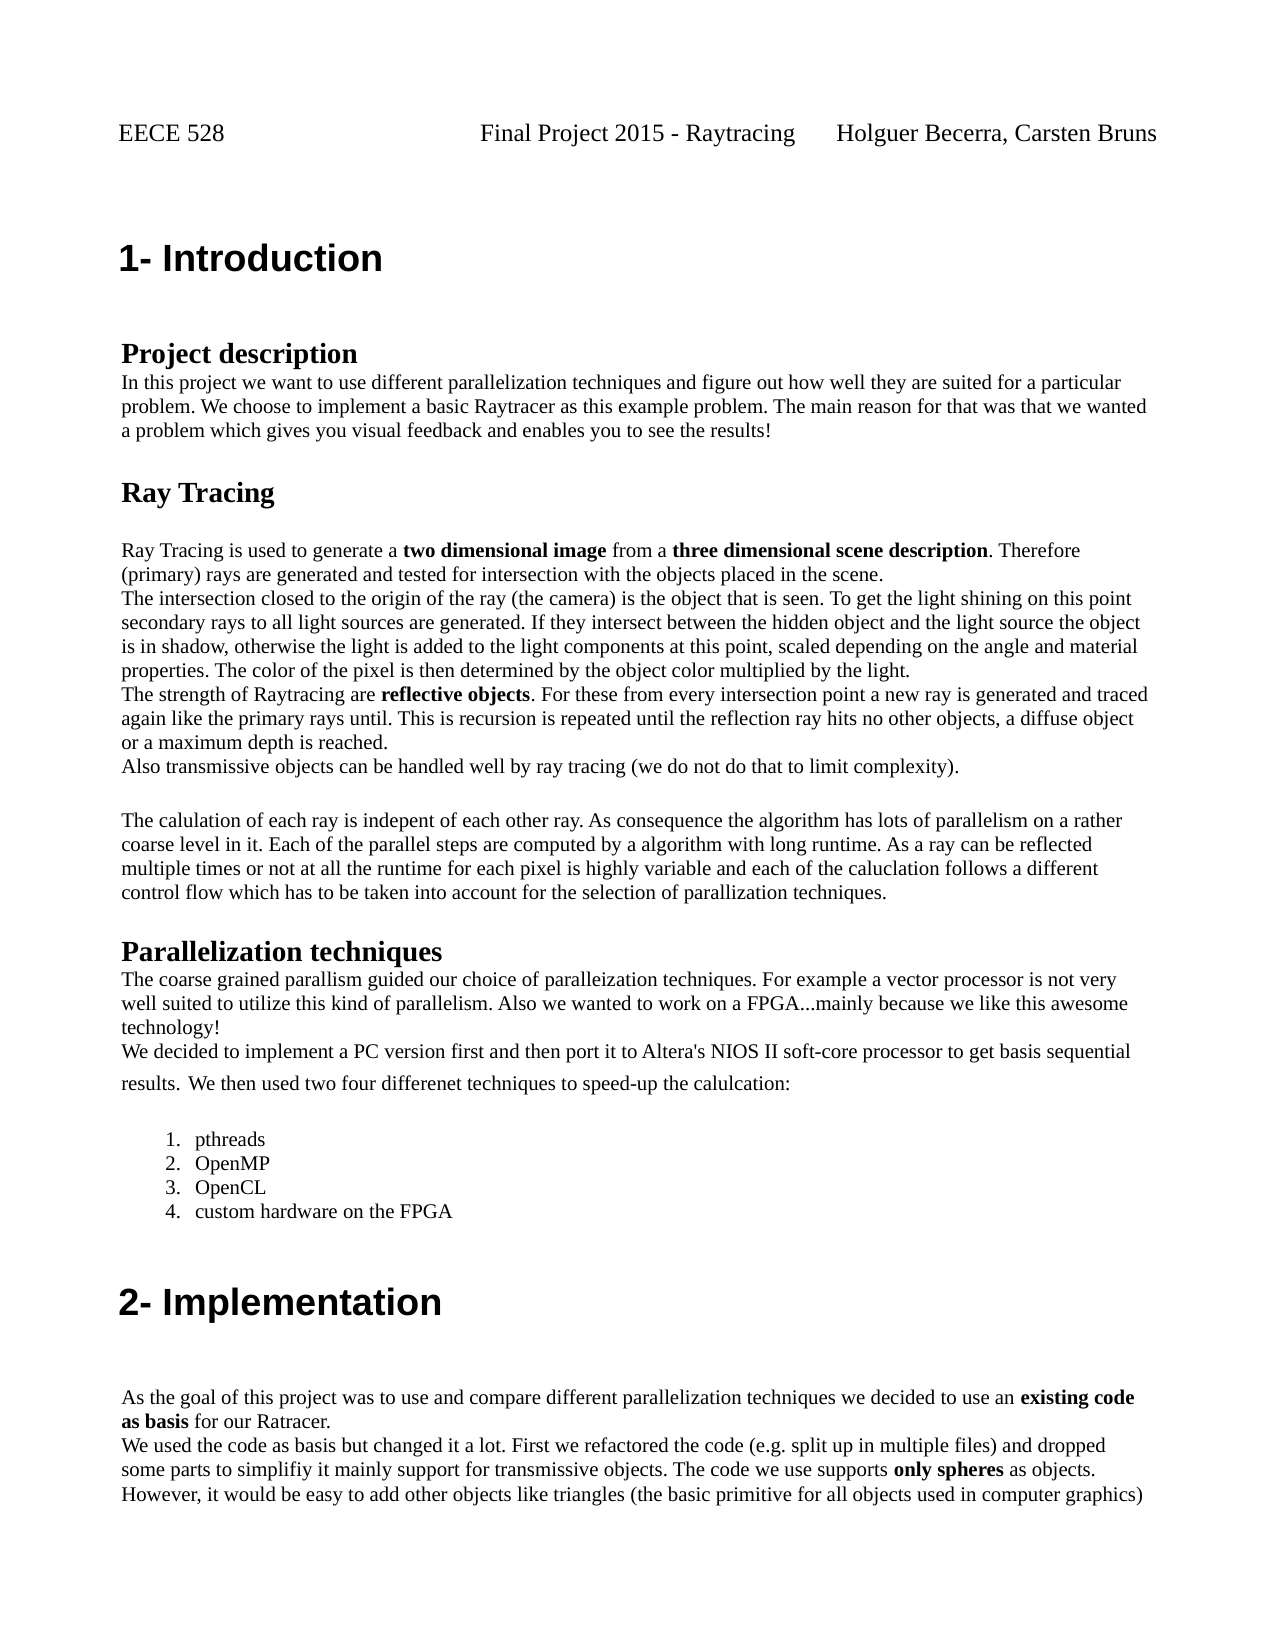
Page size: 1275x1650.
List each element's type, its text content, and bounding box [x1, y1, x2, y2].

subtitle 1- Introduction [118, 236, 1157, 279]
subtitle 2- Implementation [118, 1280, 1157, 1324]
table_header As the goal of this project was to use and compare different parallelization techniques we decided to use an existing code as basis for our Ratracer. We used the code as basis but changed it a lot. First we refactored the code (e.g. split up in multiple files) and dropped some parts to simplifiy it mainly support for transmissive objects. The code we use supports only spheres as objects. However, it would be easy to add other objects like triangles (the basic primitive for all objects used in computer graphics) [118, 1382, 1157, 1508]
table_header [118, 176, 1157, 211]
table_header Project description In this project we want to use different parallelization techniques and figure out how well they are suited for a particular problem. We choose to implement a basic Raytracer as this example problem. The main reason for that was that we wanted a problem which gives you visual feedback and enables you to see the results! Ray Tracing Ray Tracing is used to generate a two dimensional image from a three dimensional scene description. Therefore (primary) rays are generated and tested for intersection with the objects placed in the scene. The intersection closed to the origin of the ray (the camera) is the object that is seen. To get the light shining on this point secondary rays to all light sources are generated. If they intersect between the hidden object and the light source the object is in shadow, otherwise the light is added to the light components at this point, scaled depending on the angle and material properties. The color of the pixel is then determined by the object color multiplied by the light. The strength of Raytracing are reflective objects. For these from every intersection point a new ray is generated and traced again like the primary rays until. This is recursion is repeated until the reflection ray hits no other objects, a diffuse object or a maximum depth is reached. Also transmissive objects can be handled well by ray tracing (we do not do that to limit complexity). The calulation of each ray is indepent of each other ray. As consequence the algorithm has lots of parallelism on a rather coarse level in it. Each of the parallel steps are computed by a algorithm with long runtime. As a ray can be reflected multiple times or not at all the runtime for each pixel is highly variable and each of the caluclation follows a different control flow which has to be taken into account for the selection of parallization techniques. Parallelization techniques The coarse grained parallism guided our choice of paralleization techniques. For example a vector processor is not very well suited to utilize this kind of parallelism. Also we wanted to work on a FPGA...mainly because we like this awesome technology! We decided to implement a PC version first and then port it to Altera's NIOS II soft-core processor to get basis sequential results. We then used two four differenet techniques to speed-up the calulcation: pthreads OpenMP OpenCL custom hardware on the FPGA [118, 333, 1157, 1255]
